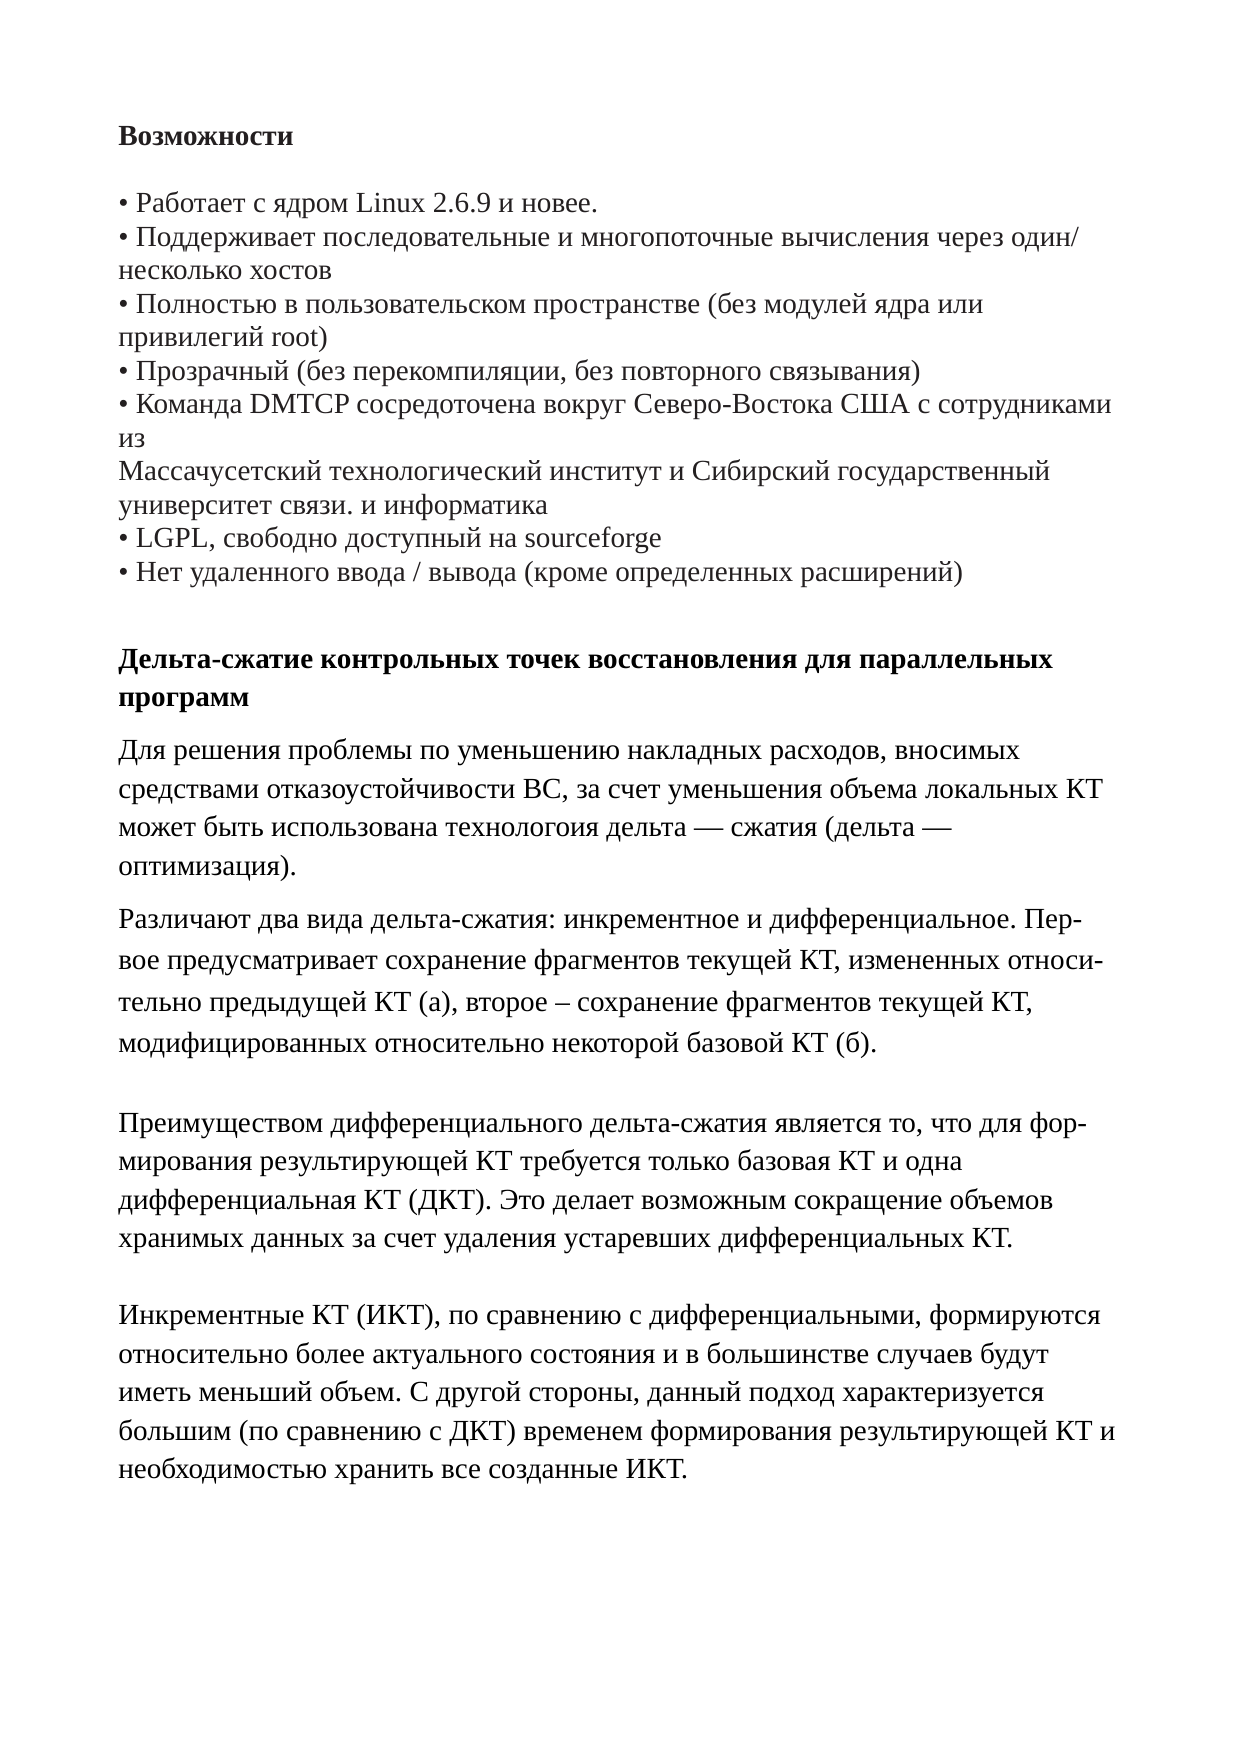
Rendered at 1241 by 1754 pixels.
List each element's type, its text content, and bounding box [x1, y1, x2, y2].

text тельно предыдущей КТ (а), второе – сохранение фрагментов текущей КТ, [118, 984, 1122, 1017]
text относительно более актуального состояния и в большинстве случаев будут иметь меньший объем. С другой стороны, данный подход характеризуется большим (по сравнению с ДКТ) временем формирования результирующей КТ и необходимостью хранить все созданные ИКТ. [118, 1336, 1122, 1485]
text Массачусетский технологический институт и Сибирский государственный университет связи. и информатика [118, 453, 1122, 521]
text Преимуществом дифференциального дельта-сжатия является то, что для фор- [118, 1105, 1122, 1138]
text • Команда DMTCP сосредоточена вокруг Северо-Востока США с сотрудниками из [118, 386, 1122, 453]
text вое предусматривает сохранение фрагментов текущей КТ, измененных относи- [118, 942, 1122, 976]
text Для решения проблемы по уменьшению накладных расходов, вносимых средствами отказоустойчивости ВС, за счет уменьшения объема локальных КТ может быть использована технологоия дельта — сжатия (дельта — оптимизация). [118, 732, 1122, 882]
text • Полностью в пользовательском пространстве (без модулей ядра или привилегий root) [118, 286, 1122, 353]
text Возможности [118, 118, 1122, 152]
text мирования результирующей КТ требуется только базовая КТ и одна дифференциальная КТ (ДКТ). Это делает возможным сокращение объемов хранимых данных за счет удаления устаревших дифференциальных КТ. [118, 1143, 1122, 1254]
text Дельта-сжатие контрольных точек восстановления для параллельных программ [118, 641, 1122, 713]
text Инкрементные КТ (ИКТ), по сравнению с дифференциальными, формируются [118, 1297, 1122, 1331]
text • Поддерживает последовательные и многопоточные вычисления через один/ несколько хостов [118, 219, 1122, 286]
text Различают два вида дельта-сжатия: инкрементное и дифференциальное. Пер- [118, 901, 1122, 935]
text • Работает с ядром Linux 2.6.9 и новее. [118, 185, 1122, 219]
text • LGPL, свободно доступный на sourceforge [118, 521, 1122, 554]
text • Нет удаленного ввода / вывода (кроме определенных расширений) [118, 554, 1122, 588]
text • Прозрачный (без перекомпиляции, без повторного связывания) [118, 353, 1122, 386]
text модифицированных относительно некоторой базовой КТ (б). [118, 1025, 1122, 1058]
